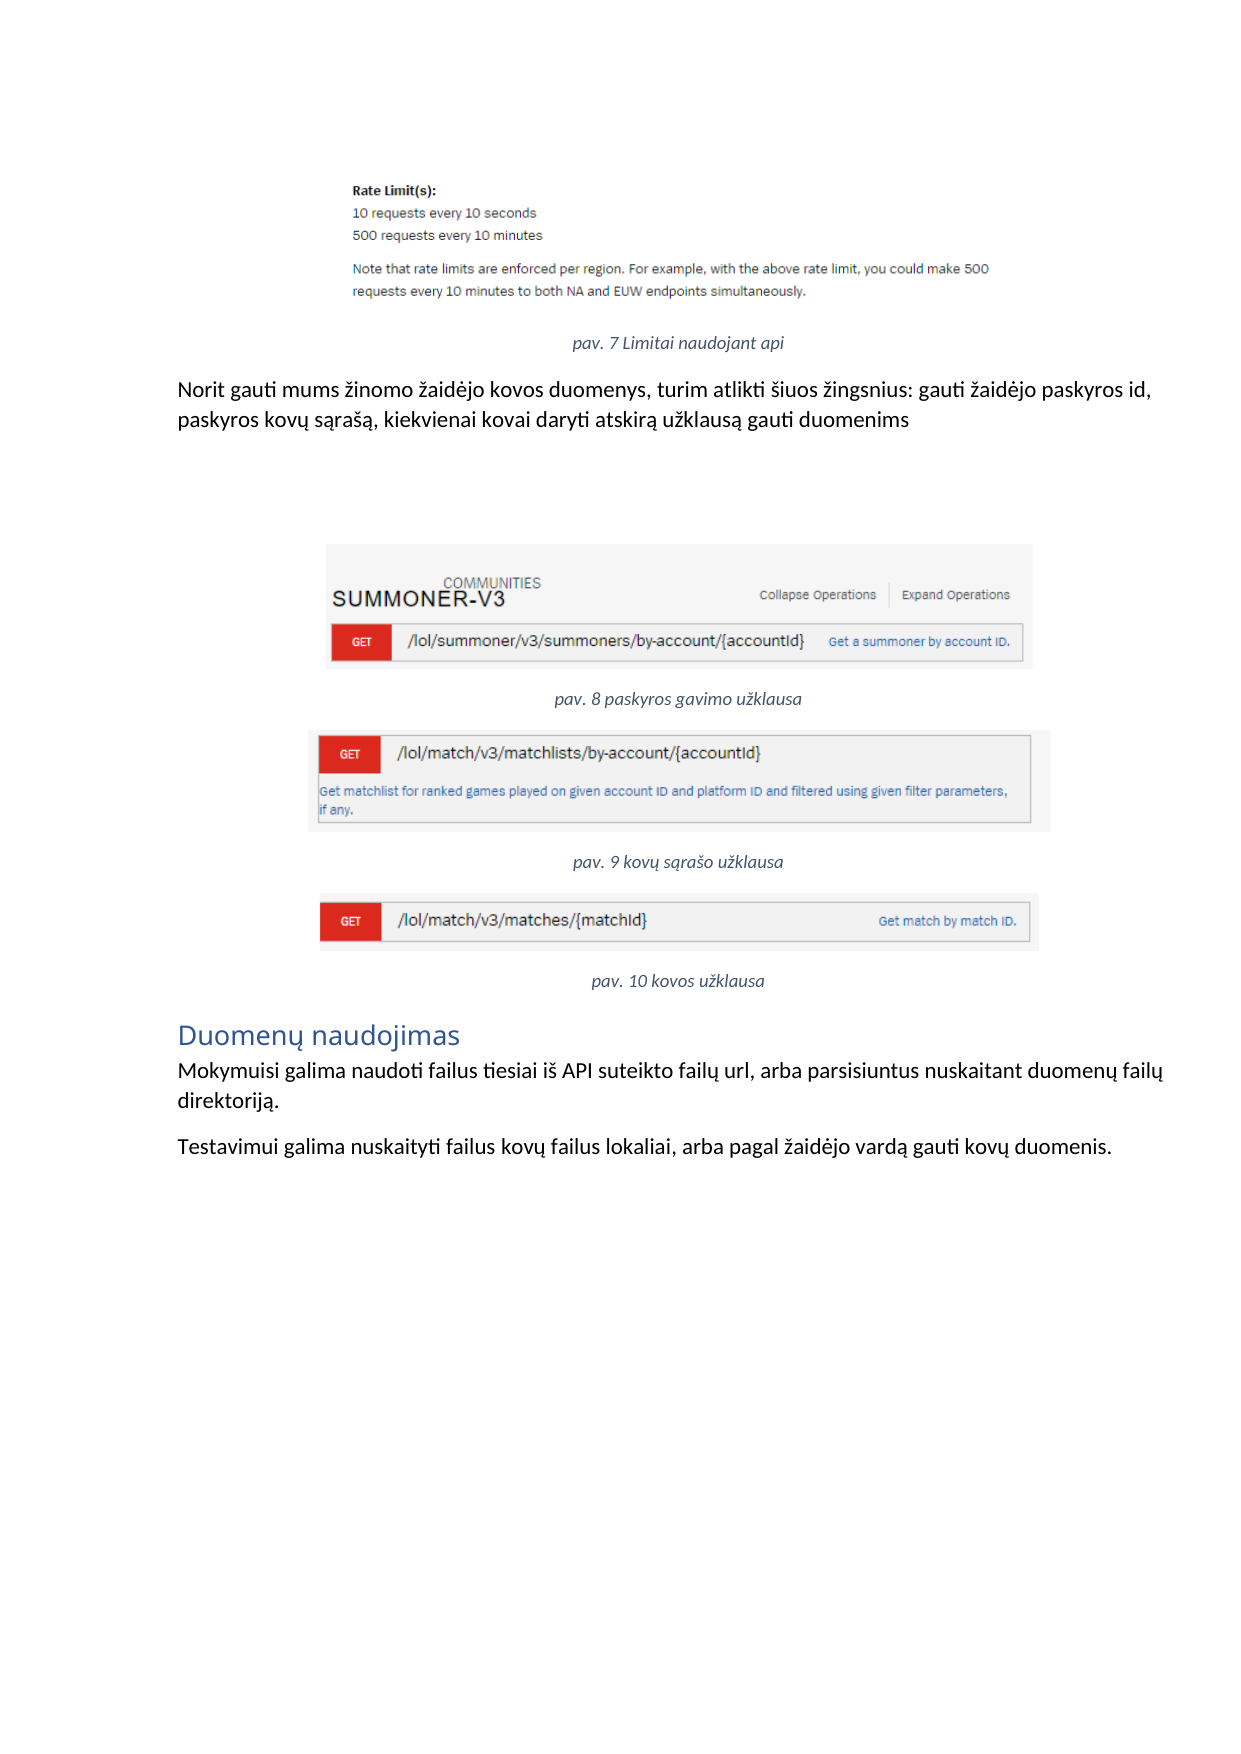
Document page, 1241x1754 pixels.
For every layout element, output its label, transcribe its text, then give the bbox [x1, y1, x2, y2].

text Testavimui galima nuskaityti failus kovų failus lokaliai, arba pagal žaidėjo vardą gauti kovų duomenis. [177, 1132, 1181, 1161]
subtitle Duomenų naudojimas [177, 1017, 1181, 1053]
text Mokymuisi galima naudoti failus tiesiai iš API suteikto failų url, arba parsisiuntus nuskaitant duomenų failų direktoriją. [177, 1056, 1181, 1114]
text pav. 10 kovos užklausa [177, 969, 1181, 992]
text Norit gauti mums žinomo žaidėjo kovos duomenys, turim atlikti šiuos žingsnius: gauti žaidėjo paskyros id, paskyros kovų sąrašą, kiekvienai kovai daryti atskirą užklausą gauti duomenims [177, 375, 1181, 433]
text pav. 7 Limitai naudojant api [177, 331, 1181, 354]
text pav. 9 kovų sąrašo užklausa [177, 850, 1181, 873]
text pav. 8 paskyros gavimo užklausa [177, 687, 1181, 710]
